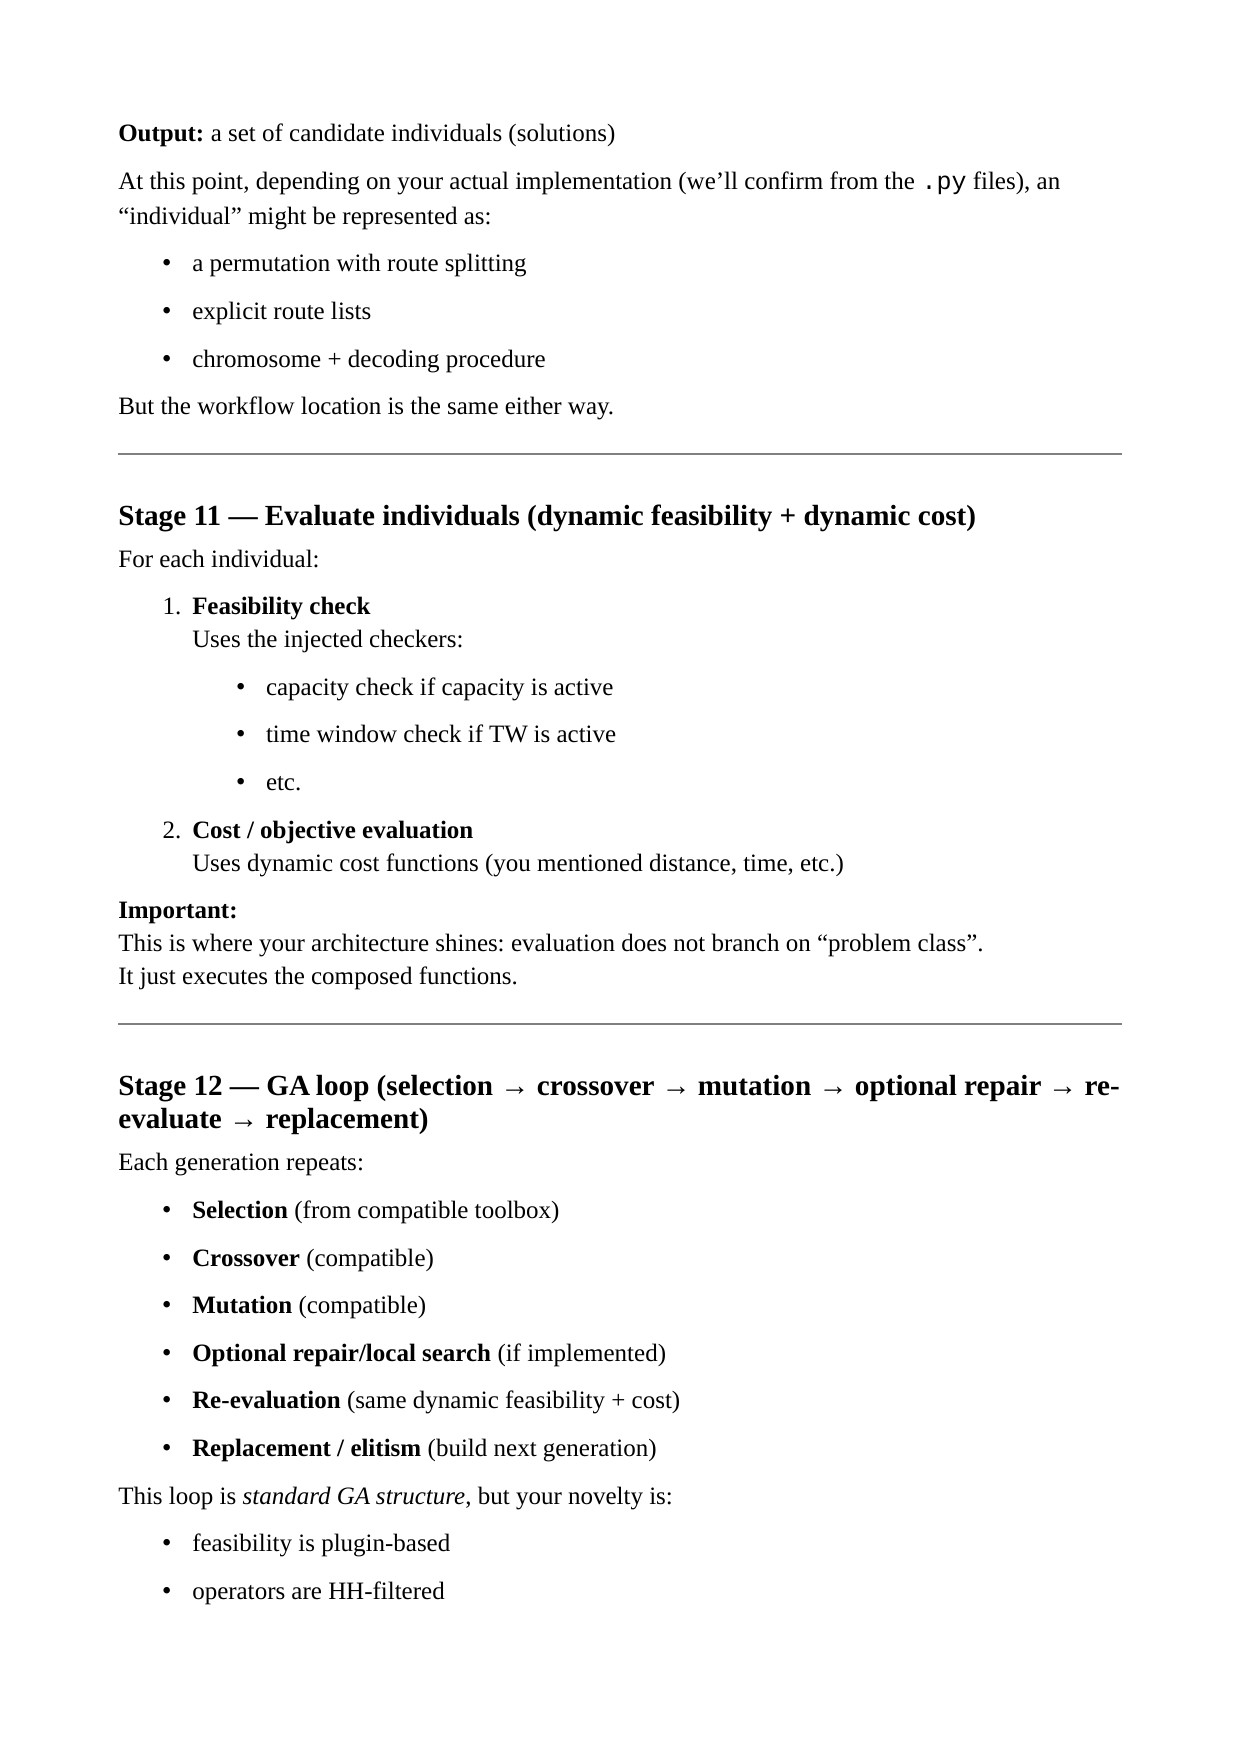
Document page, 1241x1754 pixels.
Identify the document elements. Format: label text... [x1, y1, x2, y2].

subtitle Stage 11 — Evaluate individuals (dynamic feasibility + dynamic cost) [118, 498, 1122, 531]
text For each individual: [118, 544, 1122, 572]
list operators are HH-filtered [162, 1576, 1122, 1605]
list explicit route lists [162, 296, 1122, 325]
text This loop is standard GA structure, but your novelty is: [118, 1481, 1122, 1509]
list Selection (from compatible toolbox) [162, 1195, 1122, 1224]
list Crossover (compatible) [162, 1243, 1122, 1271]
list etc. [236, 767, 1122, 796]
text Output: a set of candidate individuals (solutions) [118, 118, 1122, 147]
list Re-evaluation (same dynamic feasibility + cost) [162, 1386, 1122, 1414]
subtitle Stage 12 — GA loop (selection → crossover → mutation → optional repair → re-evaluate → replacement) [118, 1068, 1122, 1135]
text At this point, depending on your actual implementation (we’ll confirm from the .py files), an “individual” might be represented as: [118, 166, 1122, 229]
text Each generation repeats: [118, 1147, 1122, 1176]
list Mutation (compatible) [162, 1290, 1122, 1319]
list a permutation with route splitting [162, 248, 1122, 277]
list Replacement / elitism (build next generation) [162, 1433, 1122, 1462]
list feasibility is plugin-based [162, 1528, 1122, 1557]
text Important: This is where your architecture shines: evaluation does not branch on “problem class”. It just executes the composed functions. [118, 895, 1122, 990]
list chromosome + decoding procedure [162, 344, 1122, 372]
list Feasibility check Uses the injected checkers: [162, 591, 1122, 653]
list capacity check if capacity is active [236, 672, 1122, 701]
list Cost / objective evaluation Uses dynamic cost functions (you mentioned distance, time, etc.) [162, 815, 1122, 877]
text But the workflow location is the same either way. [118, 391, 1122, 420]
list time window check if TW is active [236, 719, 1122, 748]
list Optional repair/local search (if implemented) [162, 1338, 1122, 1367]
